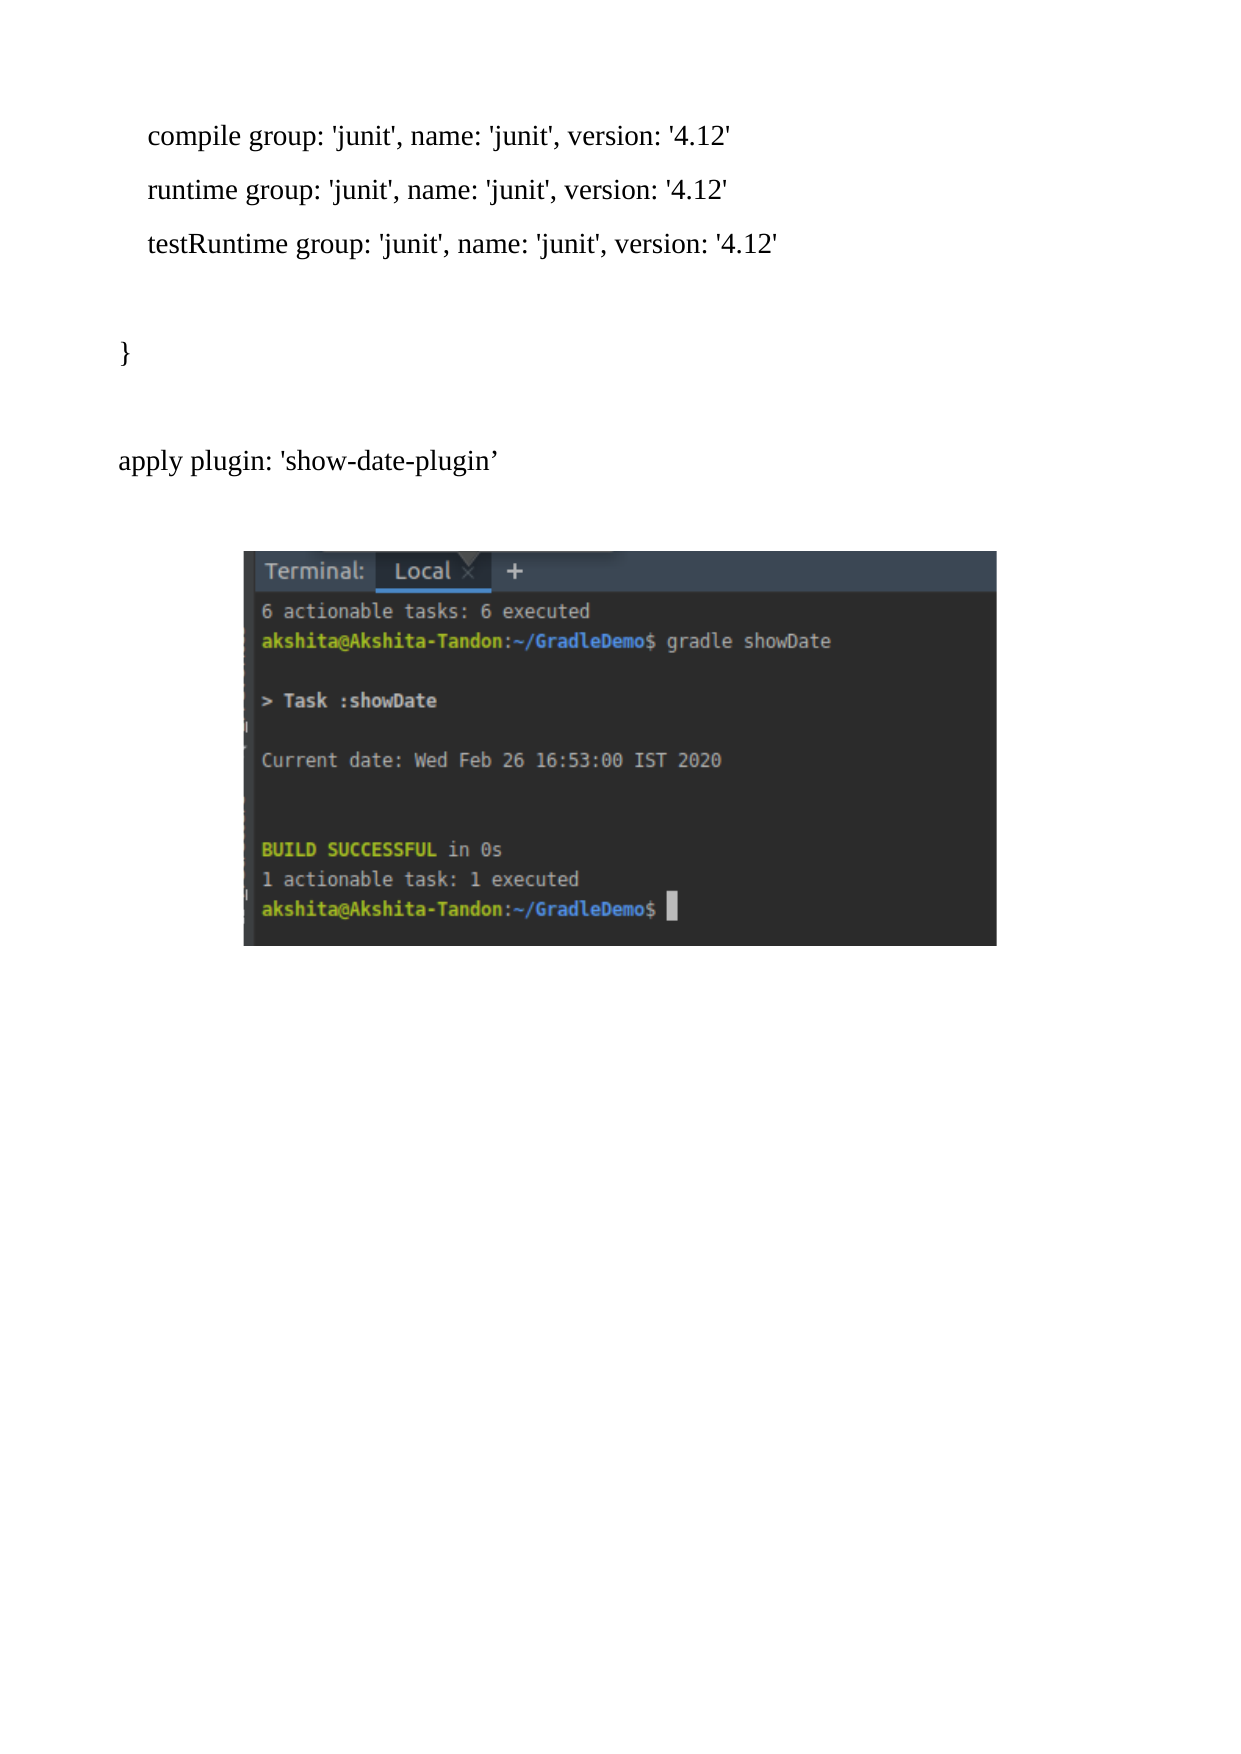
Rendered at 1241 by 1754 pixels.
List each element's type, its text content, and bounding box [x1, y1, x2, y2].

text runtime group: 'junit', name: 'junit', version: '4.12' [118, 172, 1122, 206]
picture [243, 551, 997, 946]
text compile group: 'junit', name: 'junit', version: '4.12' [118, 118, 1122, 152]
text } [118, 335, 1122, 368]
text apply plugin: 'show-date-plugin’ [118, 443, 1122, 477]
text testRuntime group: 'junit', name: 'junit', version: '4.12' [118, 226, 1122, 260]
